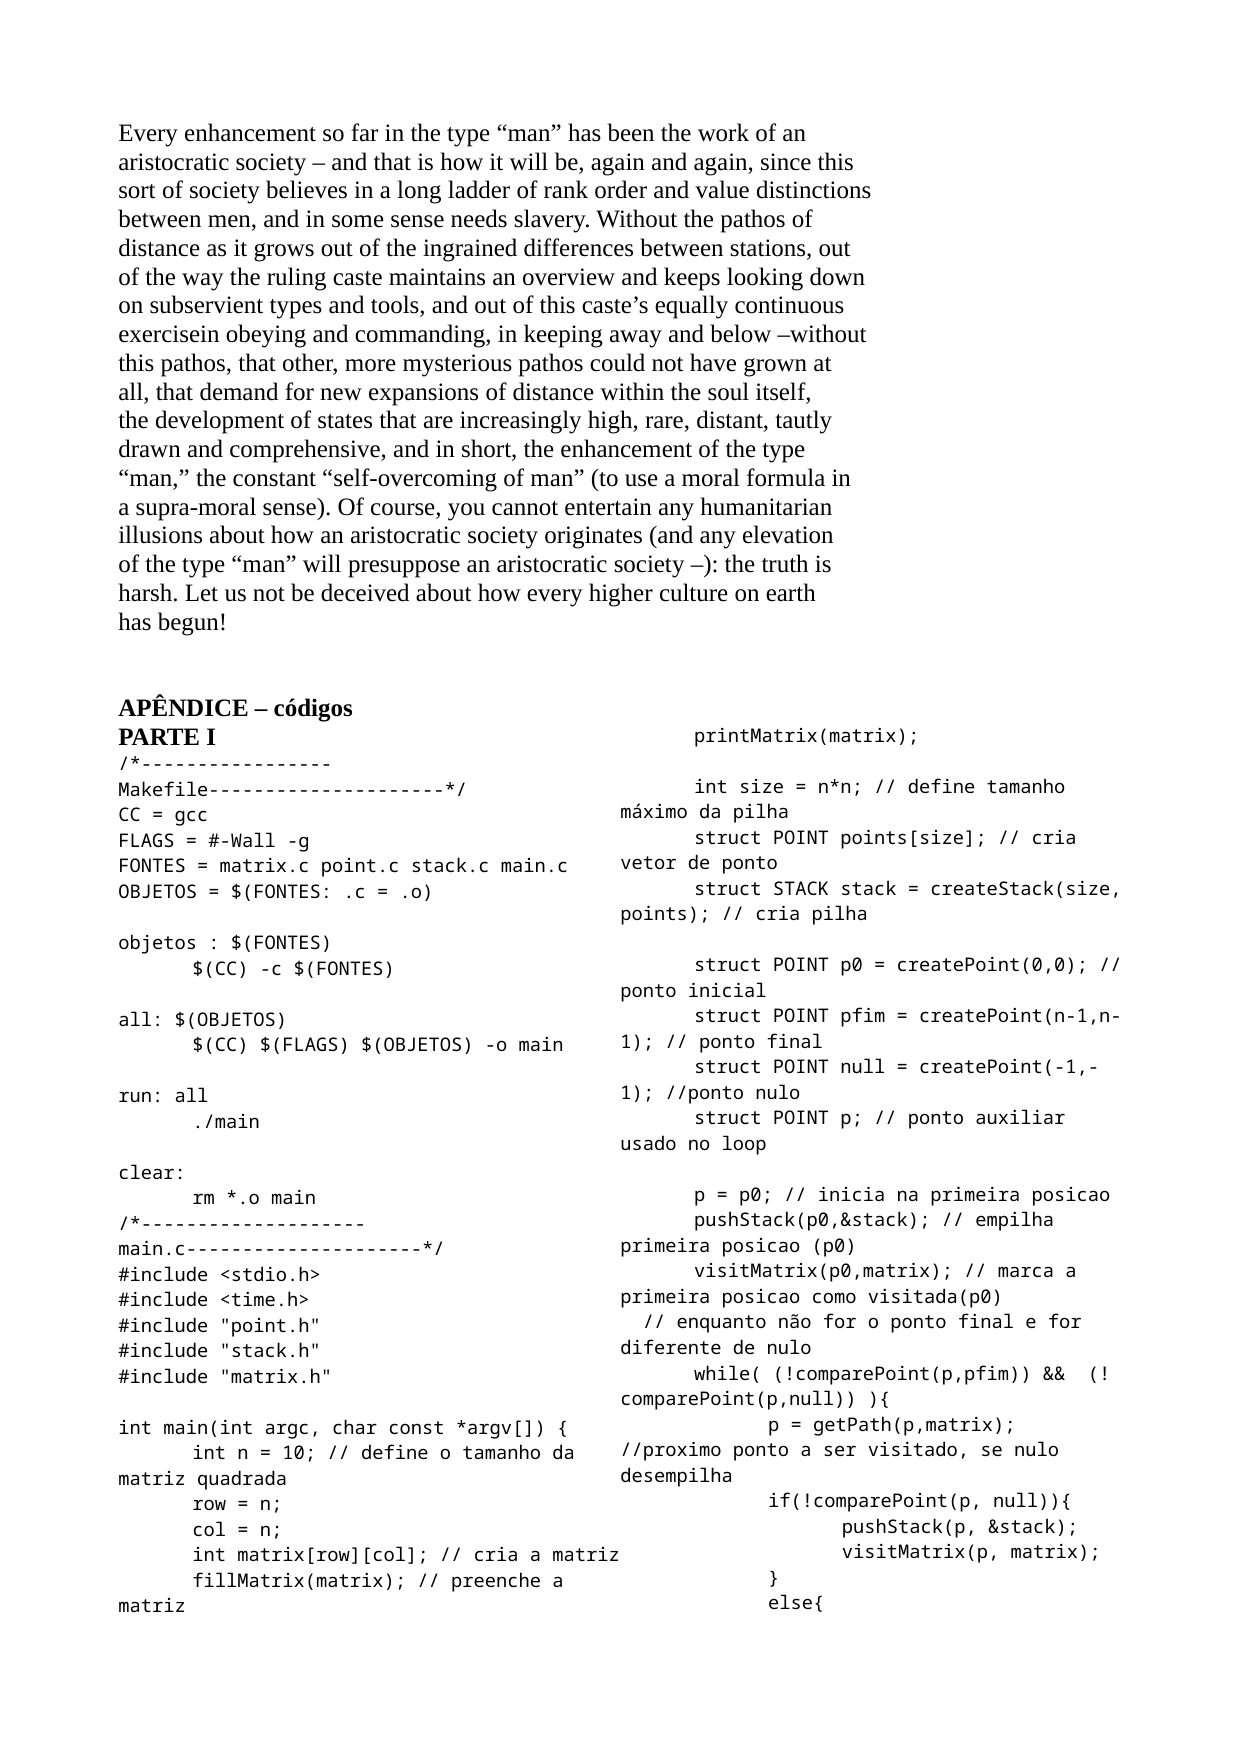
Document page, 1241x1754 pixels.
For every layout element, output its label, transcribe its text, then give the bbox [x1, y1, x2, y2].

text struct POINT points[size]; // cria vetor de ponto [620, 824, 1122, 875]
text of the way the ruling caste maintains an overview and keeps looking down [118, 262, 1122, 291]
text col = n; [118, 1516, 620, 1542]
text // enquanto não for o ponto final e for diferente de nulo [620, 1309, 1122, 1360]
text struct POINT null = createPoint(-1,-1); //ponto nulo [620, 1054, 1122, 1105]
text /*-----------------Makefile---------------------*/ [118, 751, 620, 802]
text $(CC) -c $(FONTES) [118, 955, 620, 980]
text else{ [620, 1589, 1122, 1615]
text pushStack(p, &stack); [620, 1513, 1122, 1538]
text objetos : $(FONTES) [118, 929, 620, 955]
text FONTES = matrix.c point.c stack.c main.c [118, 853, 620, 878]
text #include "point.h" [118, 1312, 620, 1338]
text CC = gcc [118, 802, 620, 827]
text int n = 10; // define o tamanho da matriz quadrada [118, 1440, 620, 1491]
text int matrix[row][col]; // cria a matriz [118, 1542, 620, 1567]
text pushStack(p0,&stack); // empilha primeira posicao (p0) [620, 1207, 1122, 1258]
text struct POINT pfim = createPoint(n-1,n-1); // ponto final [620, 1003, 1122, 1054]
text “man,” the constant “self-overcoming of man” (to use a moral formula in [118, 463, 1122, 492]
text a supra-moral sense). Of course, you cannot entertain any humanitarian [118, 492, 1122, 521]
text of the type “man” will presuppose an aristocratic society –): the truth is [118, 549, 1122, 578]
text #include "stack.h" [118, 1338, 620, 1363]
text on subservient types and tools, and out of this caste’s equally continuous [118, 291, 1122, 319]
text sort of society believes in a long ladder of rank order and value distinctions [118, 176, 1122, 204]
text int main(int argc, char const *argv[]) { [118, 1414, 620, 1440]
text #include <time.h> [118, 1287, 620, 1312]
text clear: [118, 1159, 620, 1184]
text struct STACK stack = createStack(size, points); // cria pilha [620, 875, 1122, 926]
text this pathos, that other, more mysterious pathos could not have grown at [118, 348, 1122, 377]
text while( (!comparePoint(p,pfim)) && (!comparePoint(p,null)) ){ [620, 1360, 1122, 1411]
text printMatrix(matrix); [620, 722, 1122, 747]
text Every enhancement so far in the type “man” has been the work of an [118, 118, 1122, 147]
text struct POINT p; // ponto auxiliar usado no loop [620, 1105, 1122, 1156]
text between men, and in some sense needs slavery. Without the pathos of [118, 204, 1122, 233]
text drawn and comprehensive, and in short, the enhancement of the type [118, 434, 1122, 463]
text illusions about how an aristocratic society originates (and any elevation [118, 521, 1122, 549]
text #include <stdio.h> [118, 1261, 620, 1287]
text harsh. Let us not be deceived about how every higher culture on earth [118, 578, 1122, 607]
text FLAGS = #-Wall -g [118, 827, 620, 853]
text $(CC) $(FLAGS) $(OBJETOS) -o main [118, 1031, 620, 1057]
text p = getPath(p,matrix); //proximo ponto a ser visitado, se nulo desempilha [620, 1411, 1122, 1487]
text exercisein obeying and commanding, in keeping away and below –without [118, 319, 1122, 348]
text distance as it grows out of the ingrained differences between stations, out [118, 233, 1122, 262]
text int size = n*n; // define tamanho máximo da pilha [620, 773, 1122, 824]
text all: $(OBJETOS) [118, 1006, 620, 1031]
text aristocratic society – and that is how it will be, again and again, since this [118, 147, 1122, 176]
text all, that demand for new expansions of distance within the soul itself, [118, 377, 1122, 406]
text OBJETOS = $(FONTES: .c = .o) [118, 878, 620, 904]
text fillMatrix(matrix); // preenche a matriz [118, 1567, 620, 1618]
text p = p0; // inicia na primeira posicao [620, 1181, 1122, 1207]
text the development of states that are increasingly high, rare, distant, tautly [118, 406, 1122, 434]
text /*--------------------main.c---------------------*/ [118, 1210, 620, 1261]
text visitMatrix(p0,matrix); // marca a primeira posicao como visitada(p0) [620, 1258, 1122, 1309]
text #include "matrix.h" [118, 1363, 620, 1389]
text run: all [118, 1082, 620, 1108]
text PARTE I [118, 722, 620, 751]
text visitMatrix(p, matrix); [620, 1538, 1122, 1564]
text APÊNDICE – códigos [118, 693, 1122, 722]
text if(!comparePoint(p, null)){ [620, 1487, 1122, 1513]
text row = n; [118, 1491, 620, 1516]
text ./main [118, 1108, 620, 1133]
text struct POINT p0 = createPoint(0,0); // ponto inicial [620, 952, 1122, 1003]
text rm *.o main [118, 1184, 620, 1210]
text } [620, 1564, 1122, 1589]
text has begun! [118, 607, 1122, 636]
